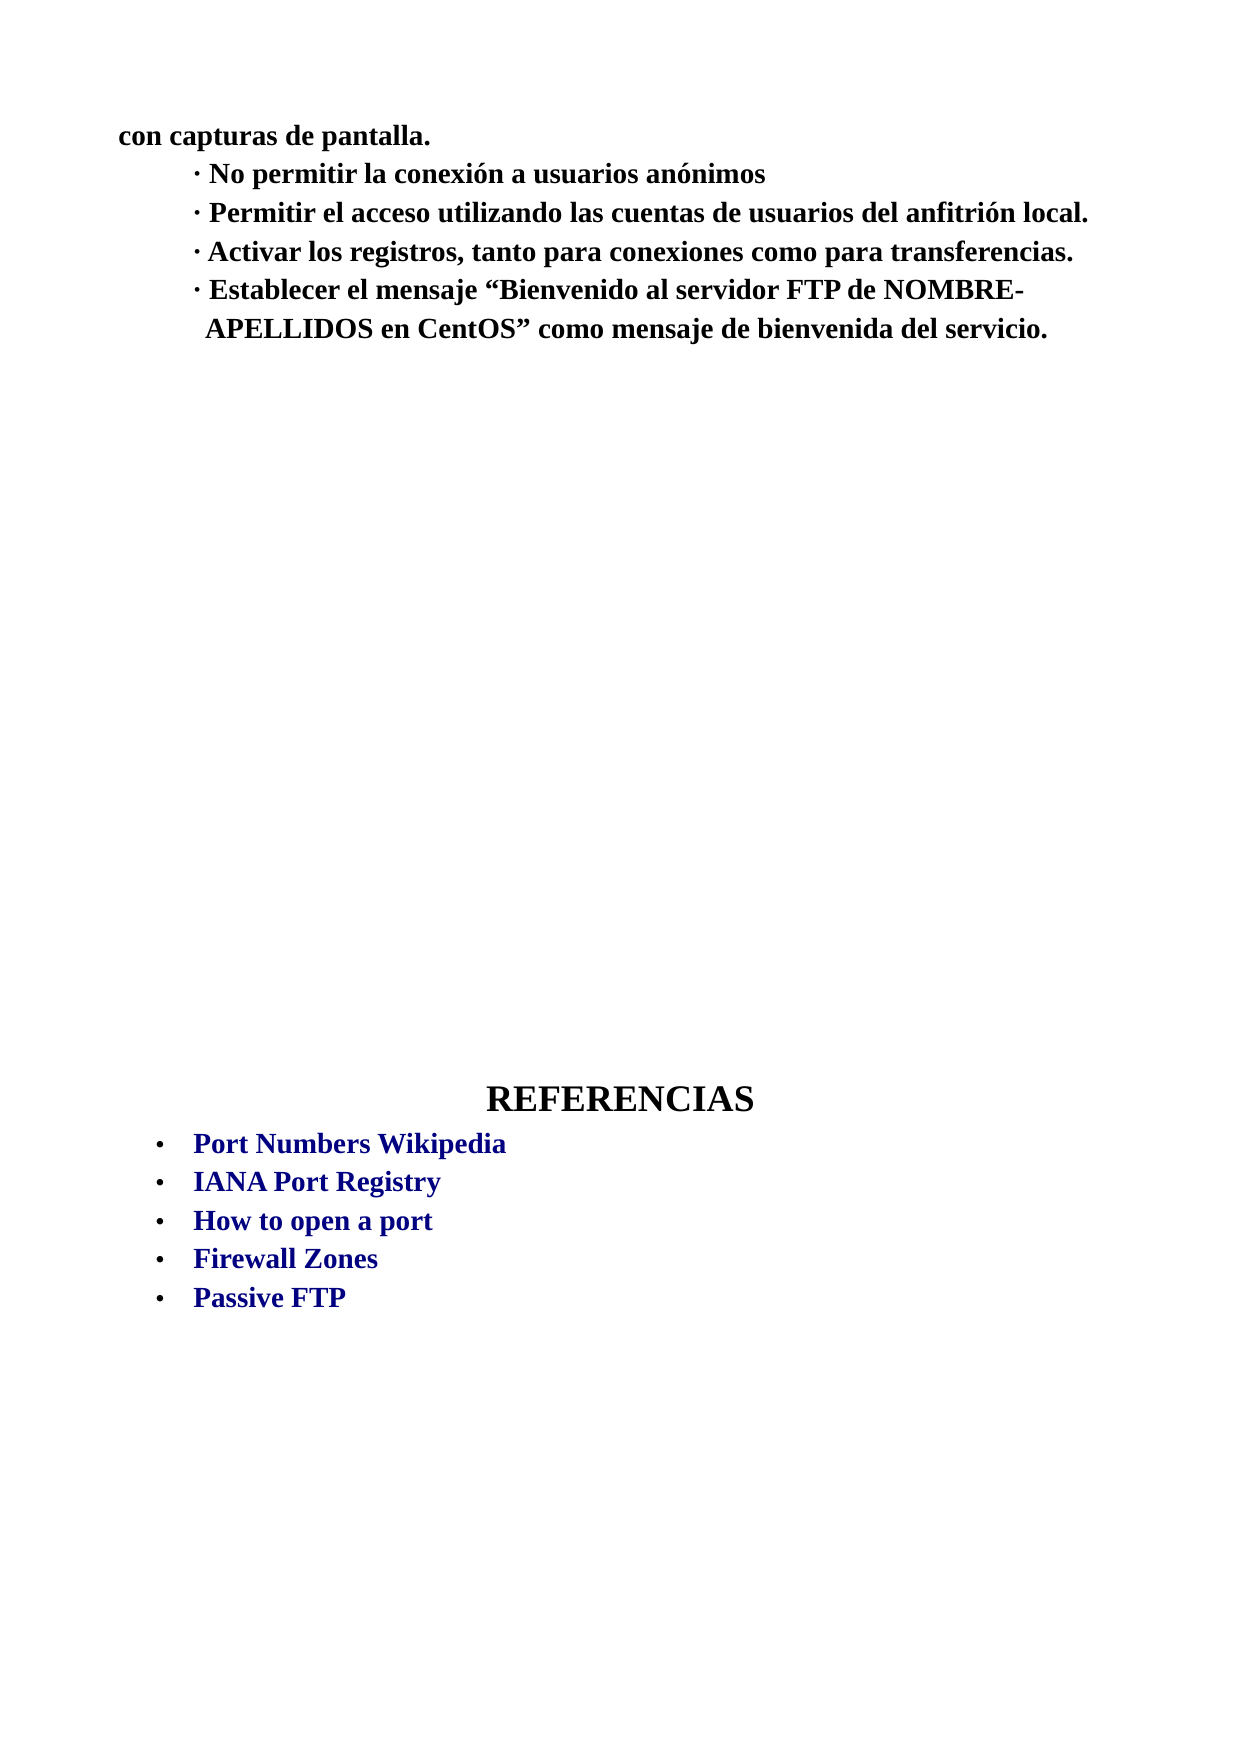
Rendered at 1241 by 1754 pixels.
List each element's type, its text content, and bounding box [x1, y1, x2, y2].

text con capturas de pantalla. [118, 118, 1122, 152]
text · Permitir el acceso utilizando las cuentas de usuarios del anfitrión local. [118, 195, 1122, 229]
list Passive FTP [156, 1280, 1122, 1313]
list IANA Port Registry [156, 1164, 1122, 1198]
list How to open a port [156, 1203, 1122, 1236]
list Firewall Zones [156, 1241, 1122, 1275]
text REFERENCIAS [118, 1076, 1122, 1119]
text · Activar los registros, tanto para conexiones como para transferencias. [118, 234, 1122, 267]
text · No permitir la conexión a usuarios anónimos [118, 157, 1122, 190]
list Port Numbers Wikipedia [156, 1126, 1122, 1159]
text APELLIDOS en CentOS” como mensaje de bienvenida del servicio. [118, 311, 1122, 344]
text · Establecer el mensaje “Bienvenido al servidor FTP de NOMBRE- [118, 272, 1122, 306]
